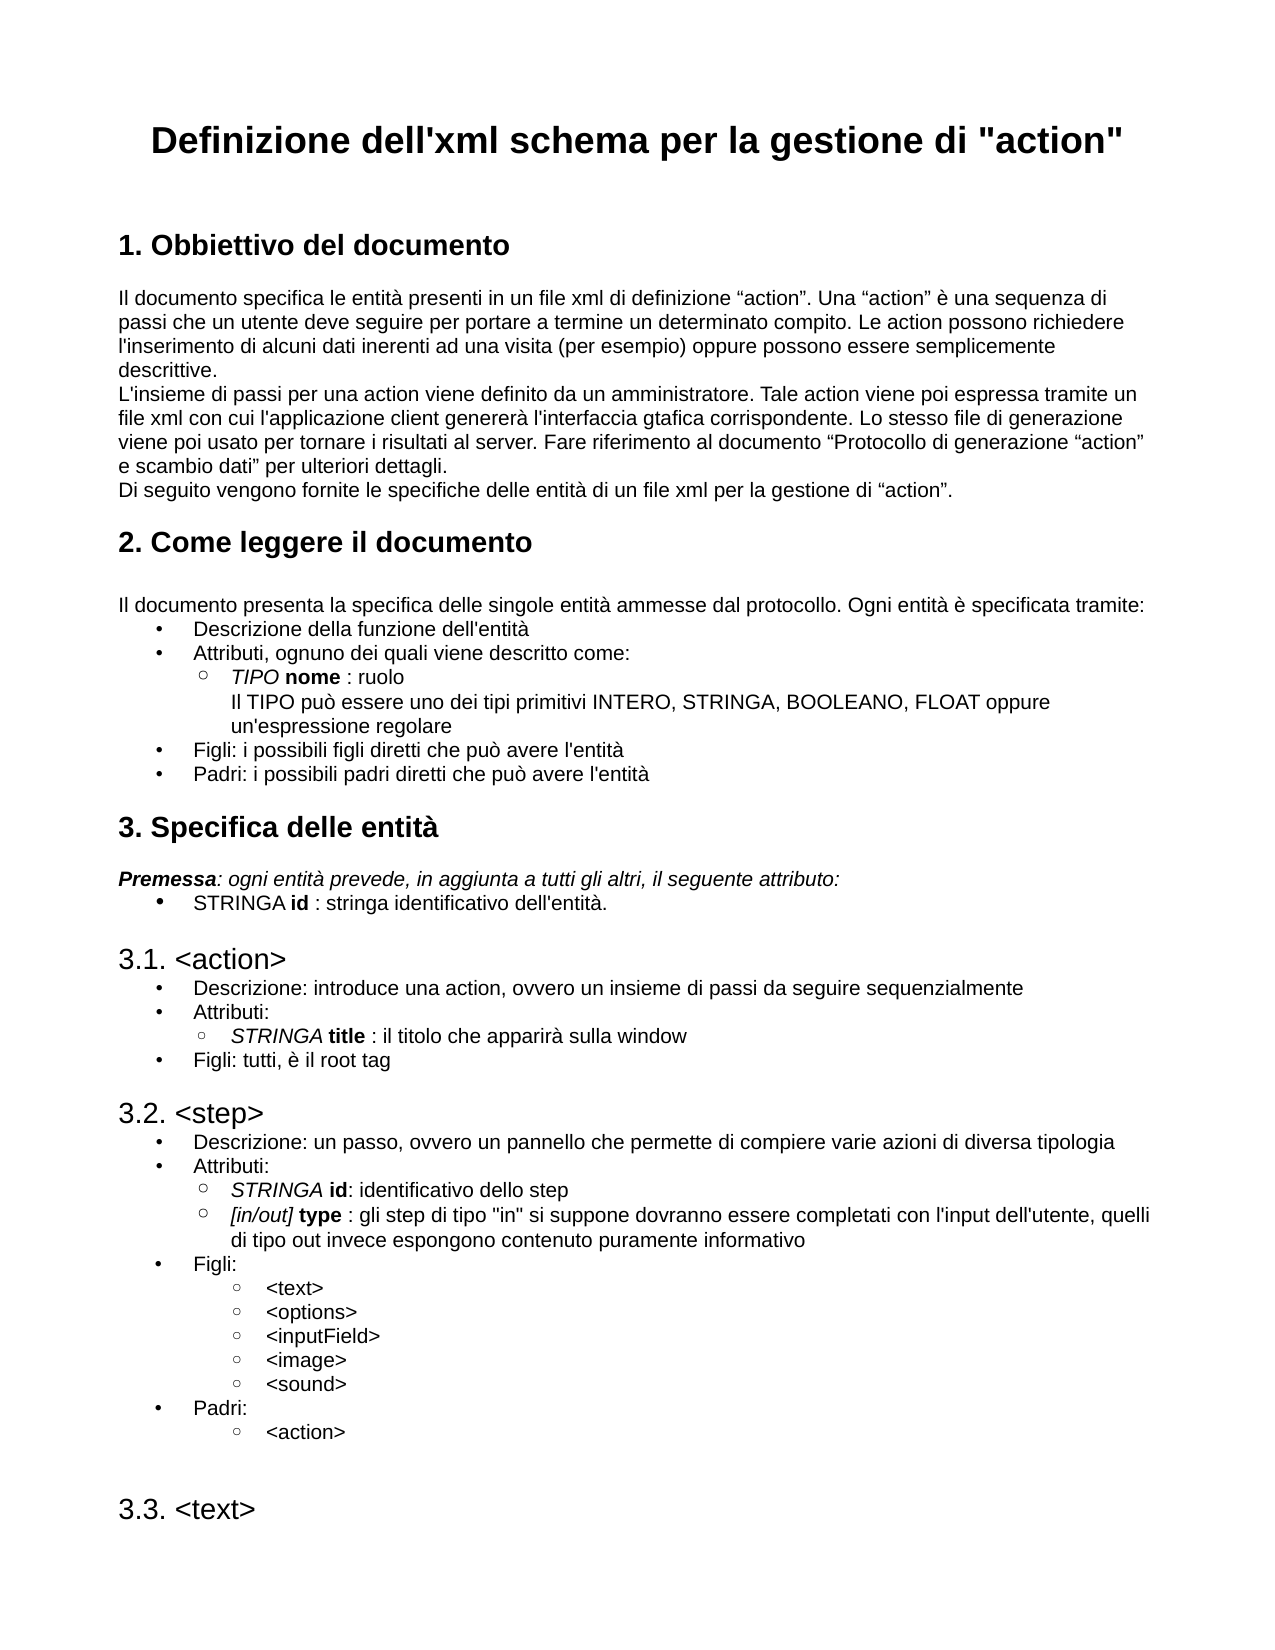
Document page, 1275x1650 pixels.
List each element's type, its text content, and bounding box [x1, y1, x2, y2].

text 1. Obbiettivo del documento [118, 228, 1157, 262]
text Il documento specifica le entità presenti in un file xml di definizione “action”. Una “action” è una sequenza di passi che un utente deve seguire per portare a termine un determinato compito. Le action possono richiedere l'inserimento di alcuni dati inerenti ad una visita (per esempio) oppure possono essere semplicemente descrittive. [118, 286, 1157, 382]
text 3.2. <step> [118, 1096, 1157, 1130]
text Premessa: ogni entità prevede, in aggiunta a tutti gli altri, il seguente attributo: [118, 867, 1157, 891]
text 2. Come leggere il documento [118, 525, 1157, 559]
list Figli: tutti, è il root tag [156, 1048, 1157, 1072]
list TIPO nome : ruolo [193, 664, 1157, 689]
text Definizione dell'xml schema per la gestione di "action" [118, 118, 1157, 161]
list <text> [228, 1276, 1157, 1300]
text 3.3. <text> [118, 1492, 1157, 1526]
list [in/out] type : gli step di tipo "in" si suppone dovranno essere completati con l'input dell'utente, quelli di tipo out invece espongono contenuto puramente informativo [193, 1203, 1157, 1252]
text L'insieme di passi per una action viene definito da un amministratore. Tale action viene poi espressa tramite un file xml con cui l'applicazione client genererà l'interfaccia gtafica corrispondente. Lo stesso file di generazione viene poi usato per tornare i risultati al server. Fare riferimento al documento “Protocollo di generazione “action” e scambio dati” per ulteriori dettagli. [118, 382, 1157, 477]
list STRINGA title : il titolo che apparirà sulla window [193, 1024, 1157, 1048]
list <sound> [228, 1372, 1157, 1396]
list Attributi: [156, 1154, 1157, 1178]
list STRINGA id : stringa identificativo dell'entità. [156, 891, 1157, 916]
list Figli: [154, 1252, 1157, 1276]
list Attributi: [156, 1000, 1157, 1024]
text Il documento presenta la specifica delle singole entità ammesse dal protocollo. Ogni entità è specificata tramite: [118, 592, 1157, 616]
text 3.1. <action> [118, 940, 1157, 976]
list <inputField> [228, 1324, 1157, 1348]
list Padri: i possibili padri diretti che può avere l'entità [156, 762, 1157, 786]
text 3. Specifica delle entità [118, 809, 1157, 843]
list <options> [228, 1300, 1157, 1324]
list Descrizione: un passo, ovvero un pannello che permette di compiere varie azioni di diversa tipologia [156, 1130, 1157, 1154]
list Descrizione della funzione dell'entità [156, 616, 1157, 641]
list STRINGA id: identificativo dello step [193, 1178, 1157, 1203]
list Il TIPO può essere uno dei tipi primitivi INTERO, STRINGA, BOOLEANO, FLOAT oppure un'espressione regolare [193, 689, 1157, 737]
text Di seguito vengono fornite le specifiche delle entità di un file xml per la gestione di “action”. [118, 477, 1157, 501]
list Descrizione: introduce una action, ovvero un insieme di passi da seguire sequenzialmente [156, 976, 1157, 1000]
list Figli: i possibili figli diretti che può avere l'entità [156, 737, 1157, 762]
list <action> [228, 1420, 1157, 1444]
list Attributi, ognuno dei quali viene descritto come: [156, 641, 1157, 664]
list <image> [228, 1348, 1157, 1372]
list Padri: [154, 1396, 1157, 1420]
